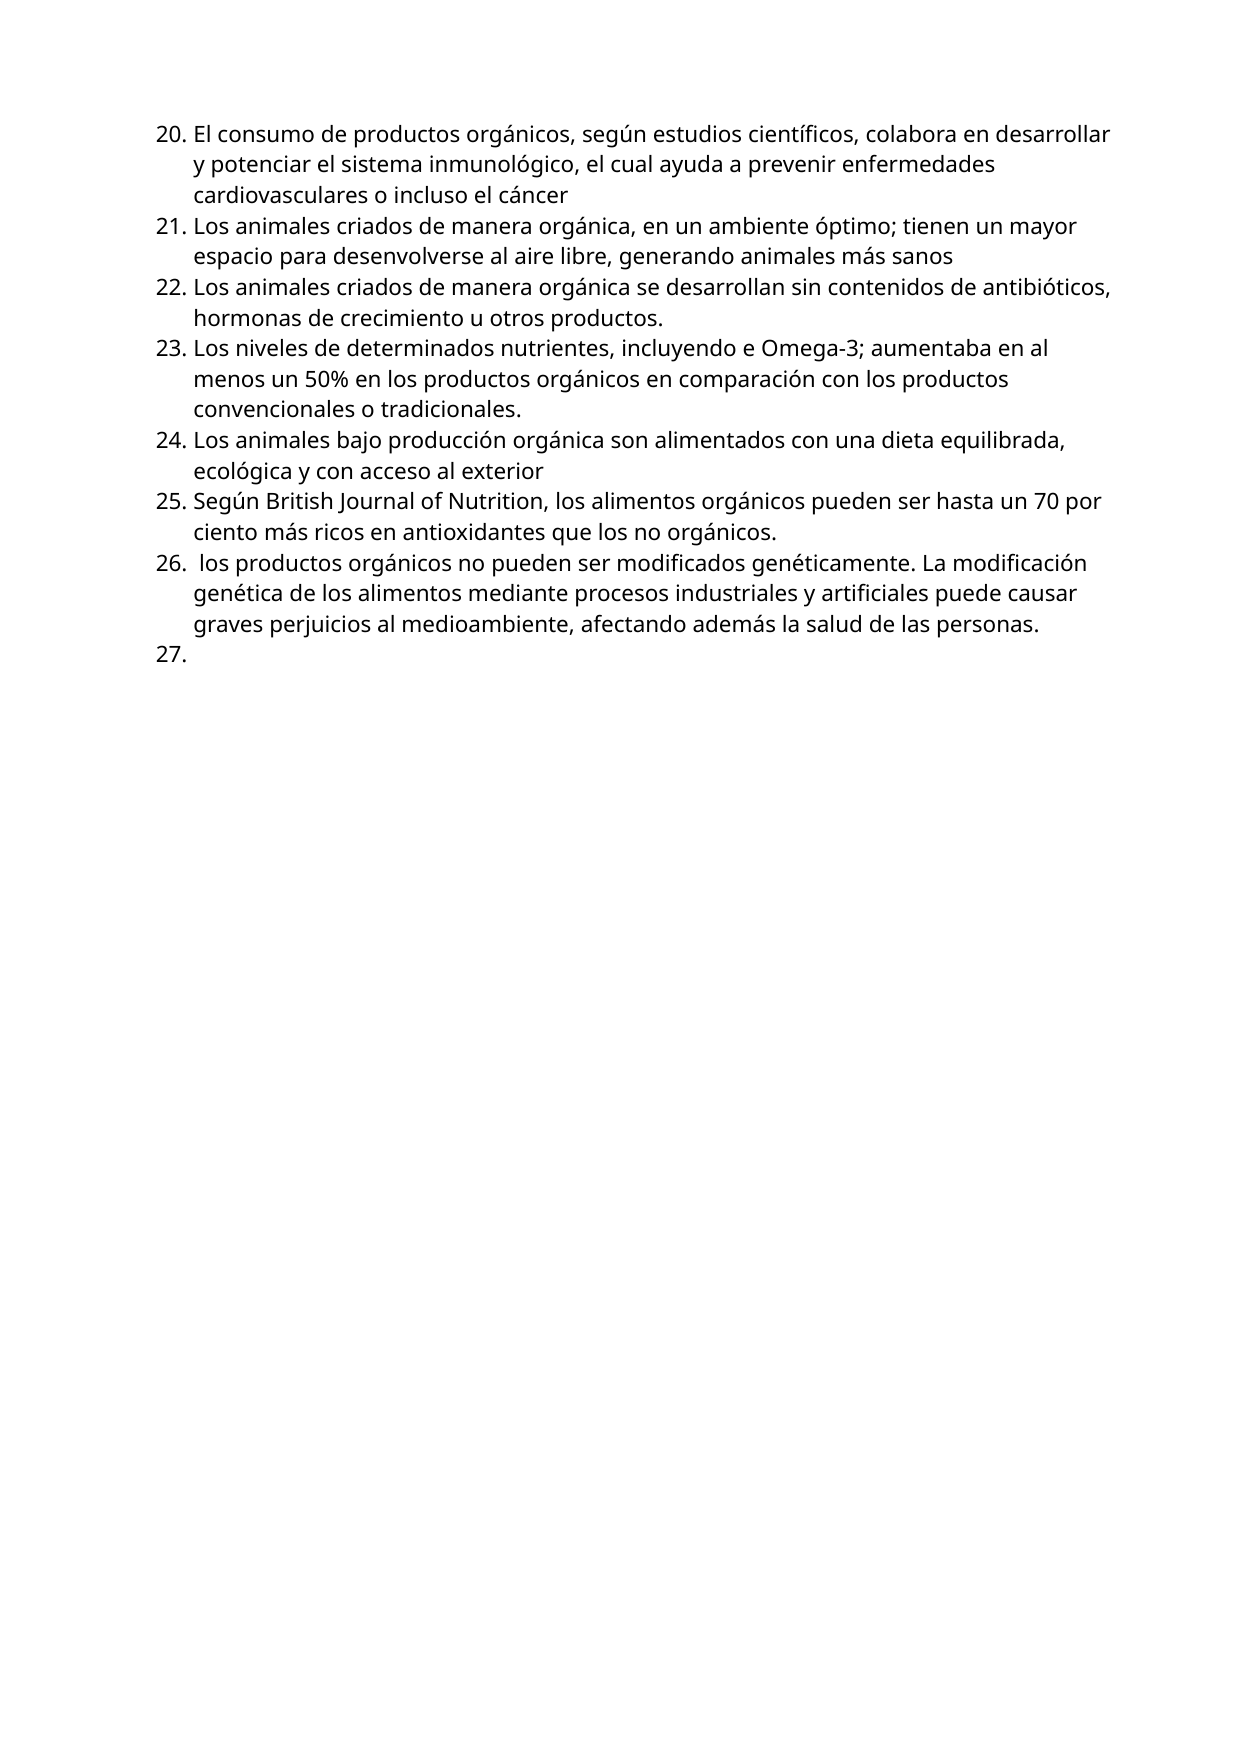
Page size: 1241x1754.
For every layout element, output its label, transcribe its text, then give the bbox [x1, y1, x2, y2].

list Según British Journal of Nutrition, los alimentos orgánicos pueden ser hasta un 70 por ciento más ricos en antioxidantes que los no orgánicos. [156, 486, 1122, 547]
list Los niveles de determinados nutrientes, incluyendo e Omega-3; aumentaba en al menos un 50% en los productos orgánicos en comparación con los productos convencionales o tradicionales. [156, 332, 1122, 424]
list los productos orgánicos no pueden ser modificados genéticamente. La modificación genética de los alimentos mediante procesos industriales y artificiales puede causar graves perjuicios al medioambiente, afectando además la salud de las personas. [156, 547, 1122, 639]
list Los animales criados de manera orgánica se desarrollan sin contenidos de antibióticos, hormonas de crecimiento u otros productos. [156, 271, 1122, 332]
list Los animales criados de manera orgánica, en un ambiente óptimo; tienen un mayor espacio para desenvolverse al aire libre, generando animales más sanos [156, 210, 1122, 271]
list El consumo de productos orgánicos, según estudios científicos, colabora en desarrollar y potenciar el sistema inmunológico, el cual ayuda a prevenir enfermedades cardiovasculares o incluso el cáncer [156, 118, 1122, 210]
list Los animales bajo producción orgánica son alimentados con una dieta equilibrada, ecológica y con acceso al exterior [156, 424, 1122, 486]
